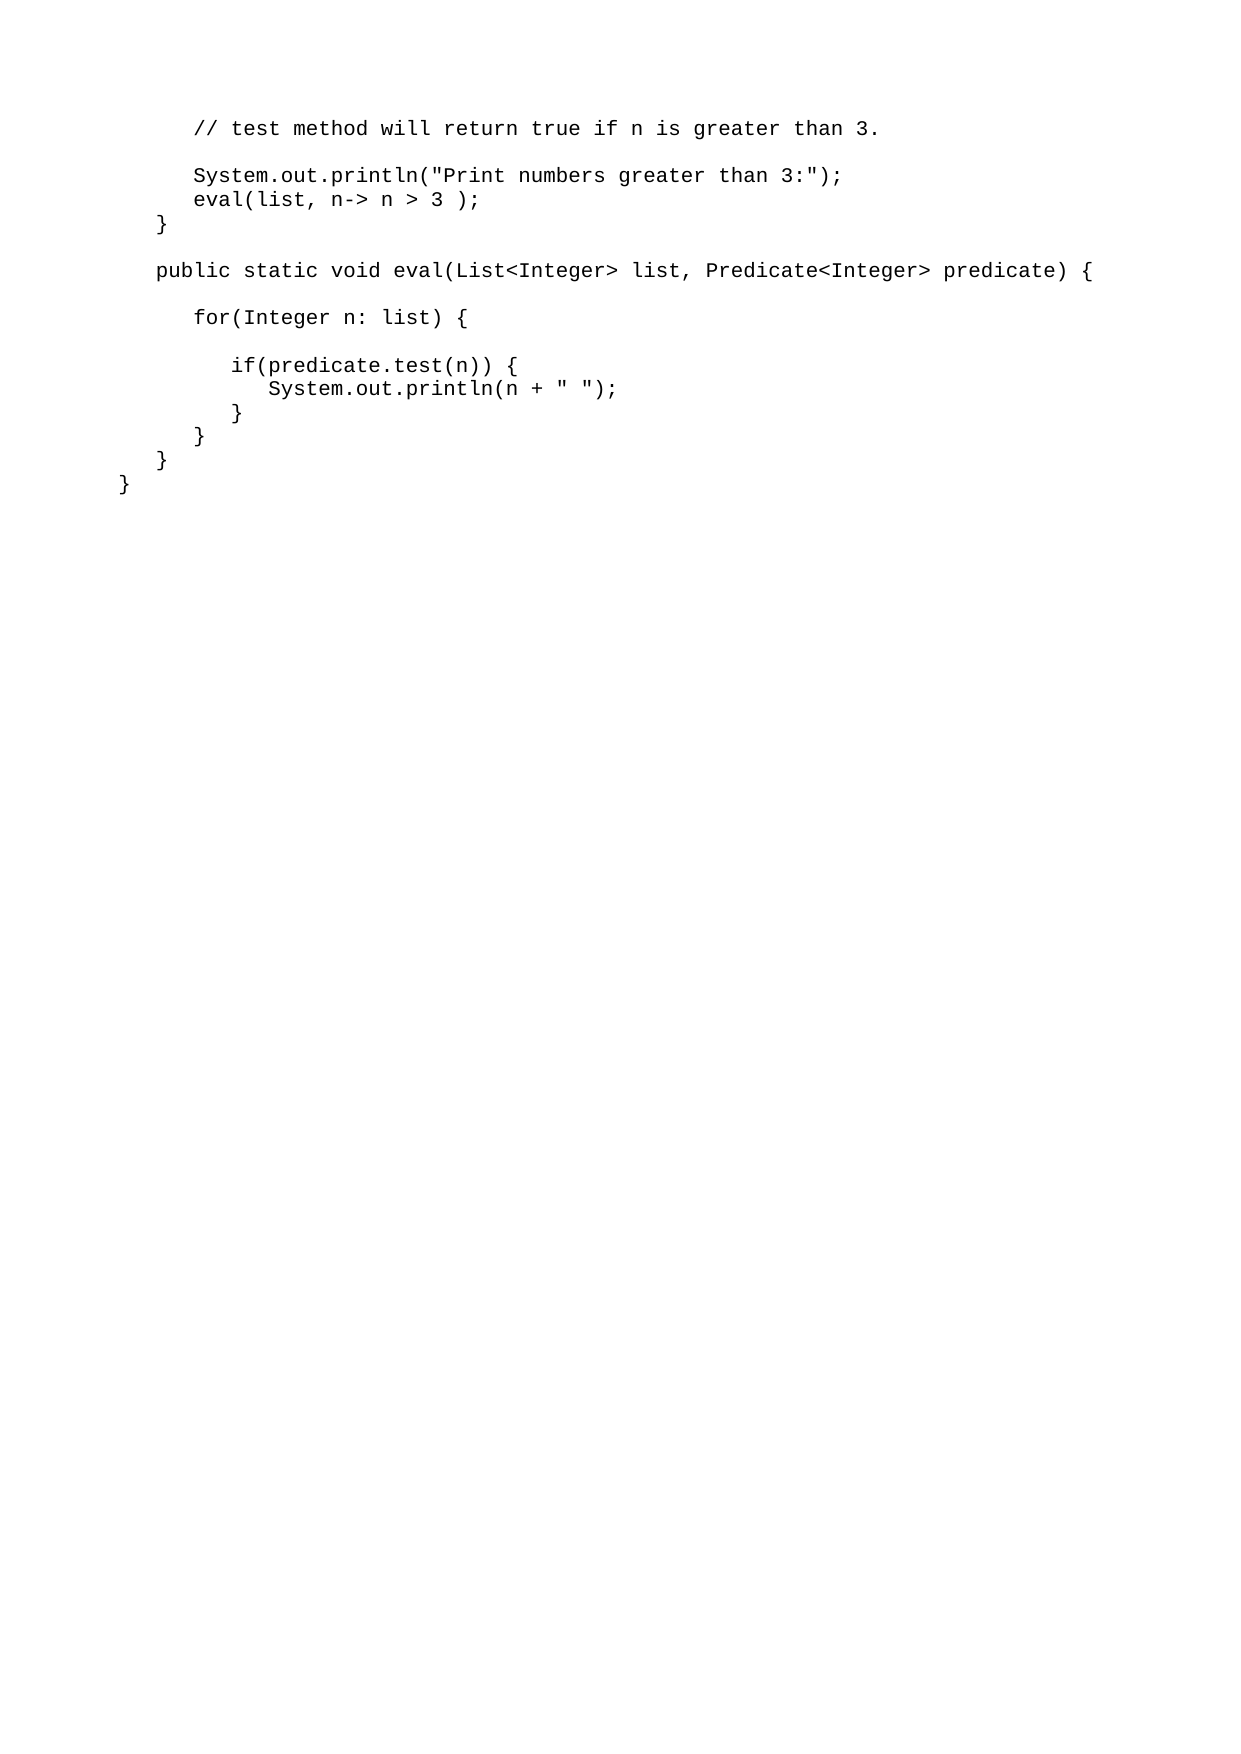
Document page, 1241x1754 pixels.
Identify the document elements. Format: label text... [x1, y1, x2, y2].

text public static void eval(List<Integer> list, Predicate<Integer> predicate) { [118, 260, 1122, 284]
text System.out.println(n + " "); [118, 378, 1122, 402]
text } [118, 426, 1122, 449]
text if(predicate.test(n)) { [118, 354, 1122, 378]
text System.out.println("Print numbers greater than 3:"); [118, 165, 1122, 189]
text // test method will return true if n is greater than 3. [118, 118, 1122, 142]
text eval(list, n-> n > 3 ); [118, 189, 1122, 213]
text } [118, 402, 1122, 426]
text } [118, 473, 1122, 496]
text } [118, 449, 1122, 473]
text } [118, 213, 1122, 236]
text for(Integer n: list) { [118, 307, 1122, 331]
